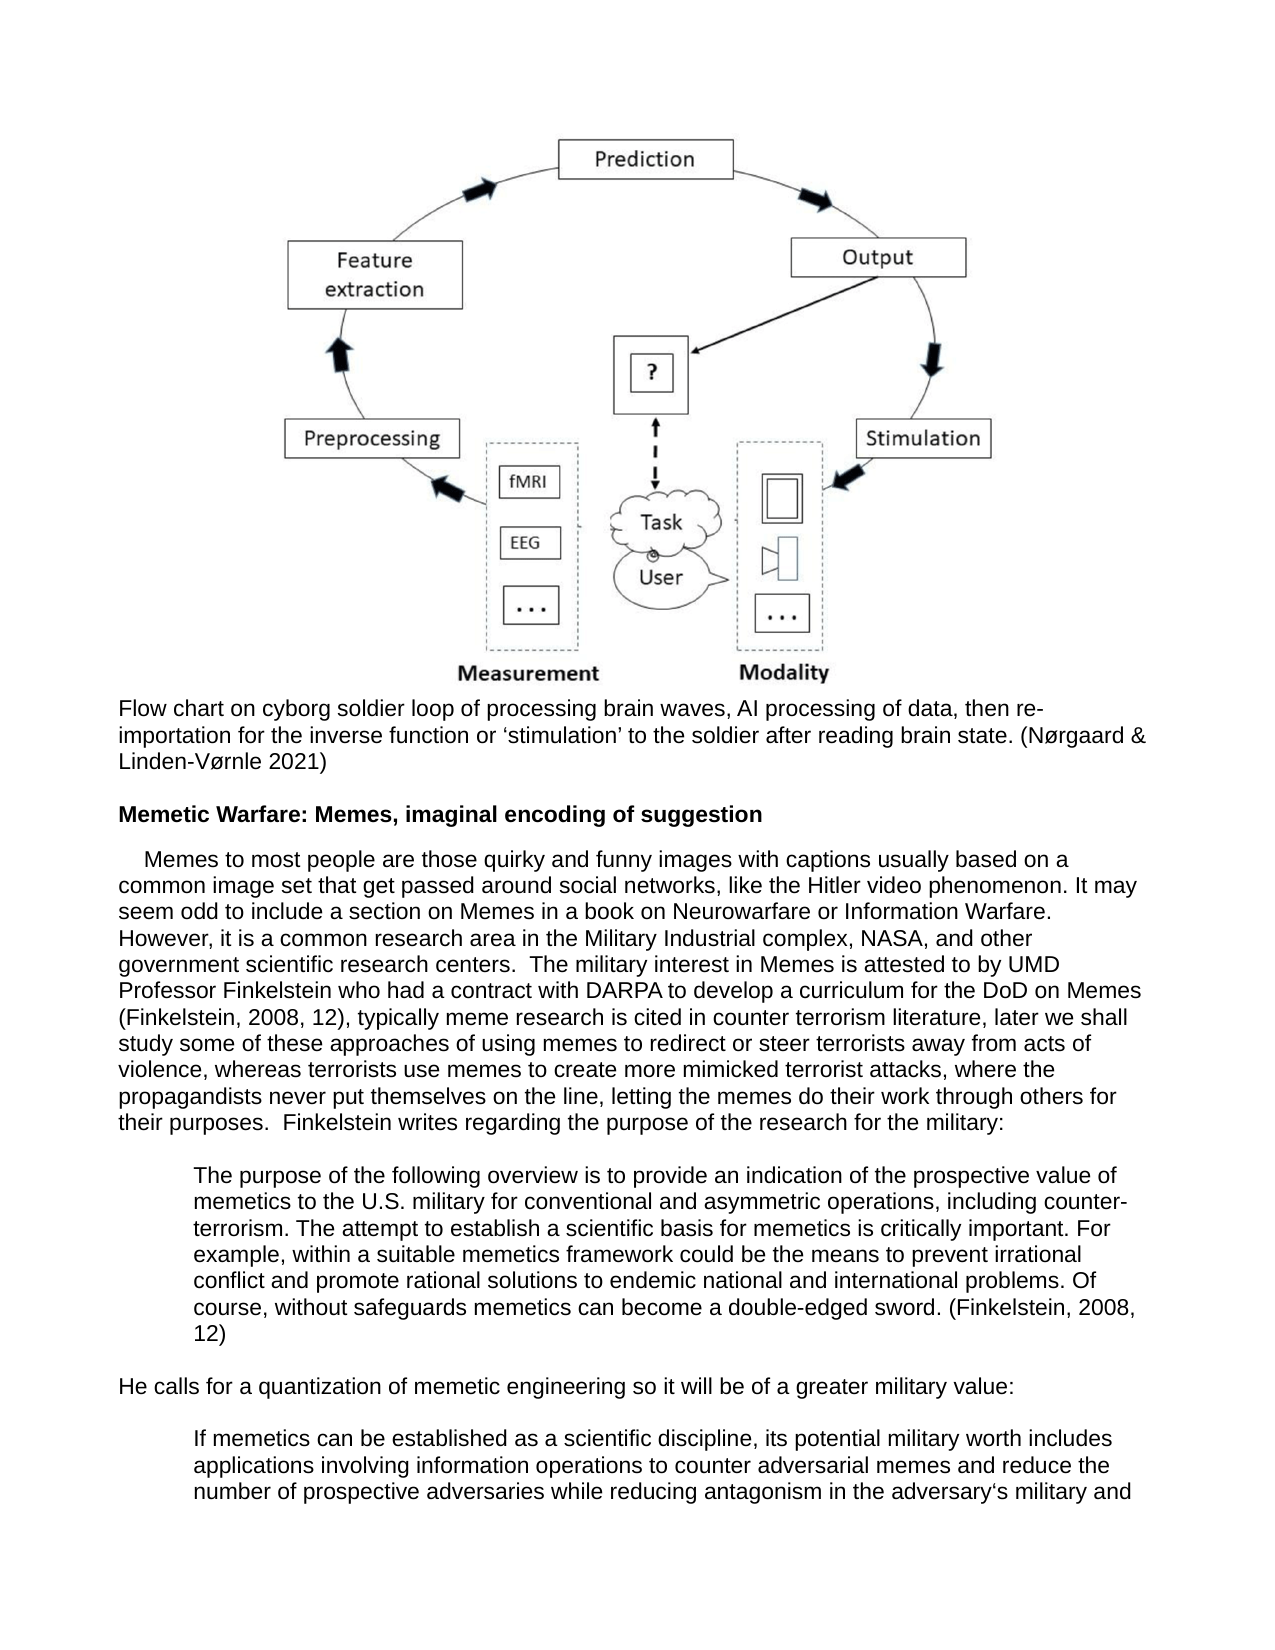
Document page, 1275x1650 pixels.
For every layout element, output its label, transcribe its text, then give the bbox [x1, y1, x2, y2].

text Flow chart on cyborg soldier loop of processing brain waves, AI processing of data, then re-importation for the inverse function or ‘stimulation’ to the soldier after reading brain state. (Nørgaard & Linden-Vørnle 2021) [118, 118, 1157, 774]
text Memes to most people are those quirky and funny images with captions usually based on a common image set that get passed around social networks, like the Hitler video phenomenon. It may seem odd to include a section on Memes in a book on Neurowarfare or Information Warfare. However, it is a common research area in the Military Industrial complex, NASA, and other government scientific research centers. The military interest in Memes is attested to by UMD Professor Finkelstein who had a contract with DARPA to develop a curriculum for the DoD on Memes (Finkelstein, 2008, 12), typically meme research is cited in counter terrorism literature, later we shall study some of these approaches of using memes to redirect or steer terrorists away from acts of violence, whereas terrorists use memes to create more mimicked terrorist attacks, where the propagandists never put themselves on the line, letting the memes do their work through others for their purposes. Finkelstein writes regarding the purpose of the research for the military: [118, 846, 1157, 1135]
text He calls for a quantization of memetic engineering so it will be of a greater military value: [118, 1373, 1157, 1399]
text The purpose of the following overview is to provide an indication of the prospective value of memetics to the U.S. military for conventional and asymmetric operations, including counter-terrorism. The attempt to establish a scientific basis for memetics is critically important. For example, within a suitable memetics framework could be the means to prevent irrational conflict and promote rational solutions to endemic national and international problems. Of course, without safeguards memetics can become a double-edged sword. (Finkelstein, 2008, 12) [193, 1162, 1157, 1346]
picture [258, 118, 1017, 696]
text Memetic Warfare: Memes, imaginal encoding of suggestion [118, 801, 1157, 827]
text If memetics can be established as a scientific discipline, its potential military worth includes applications involving information operations to counter adversarial memes and reduce the number of prospective adversaries while reducing antagonism in the adversary‘s military and [193, 1425, 1157, 1504]
